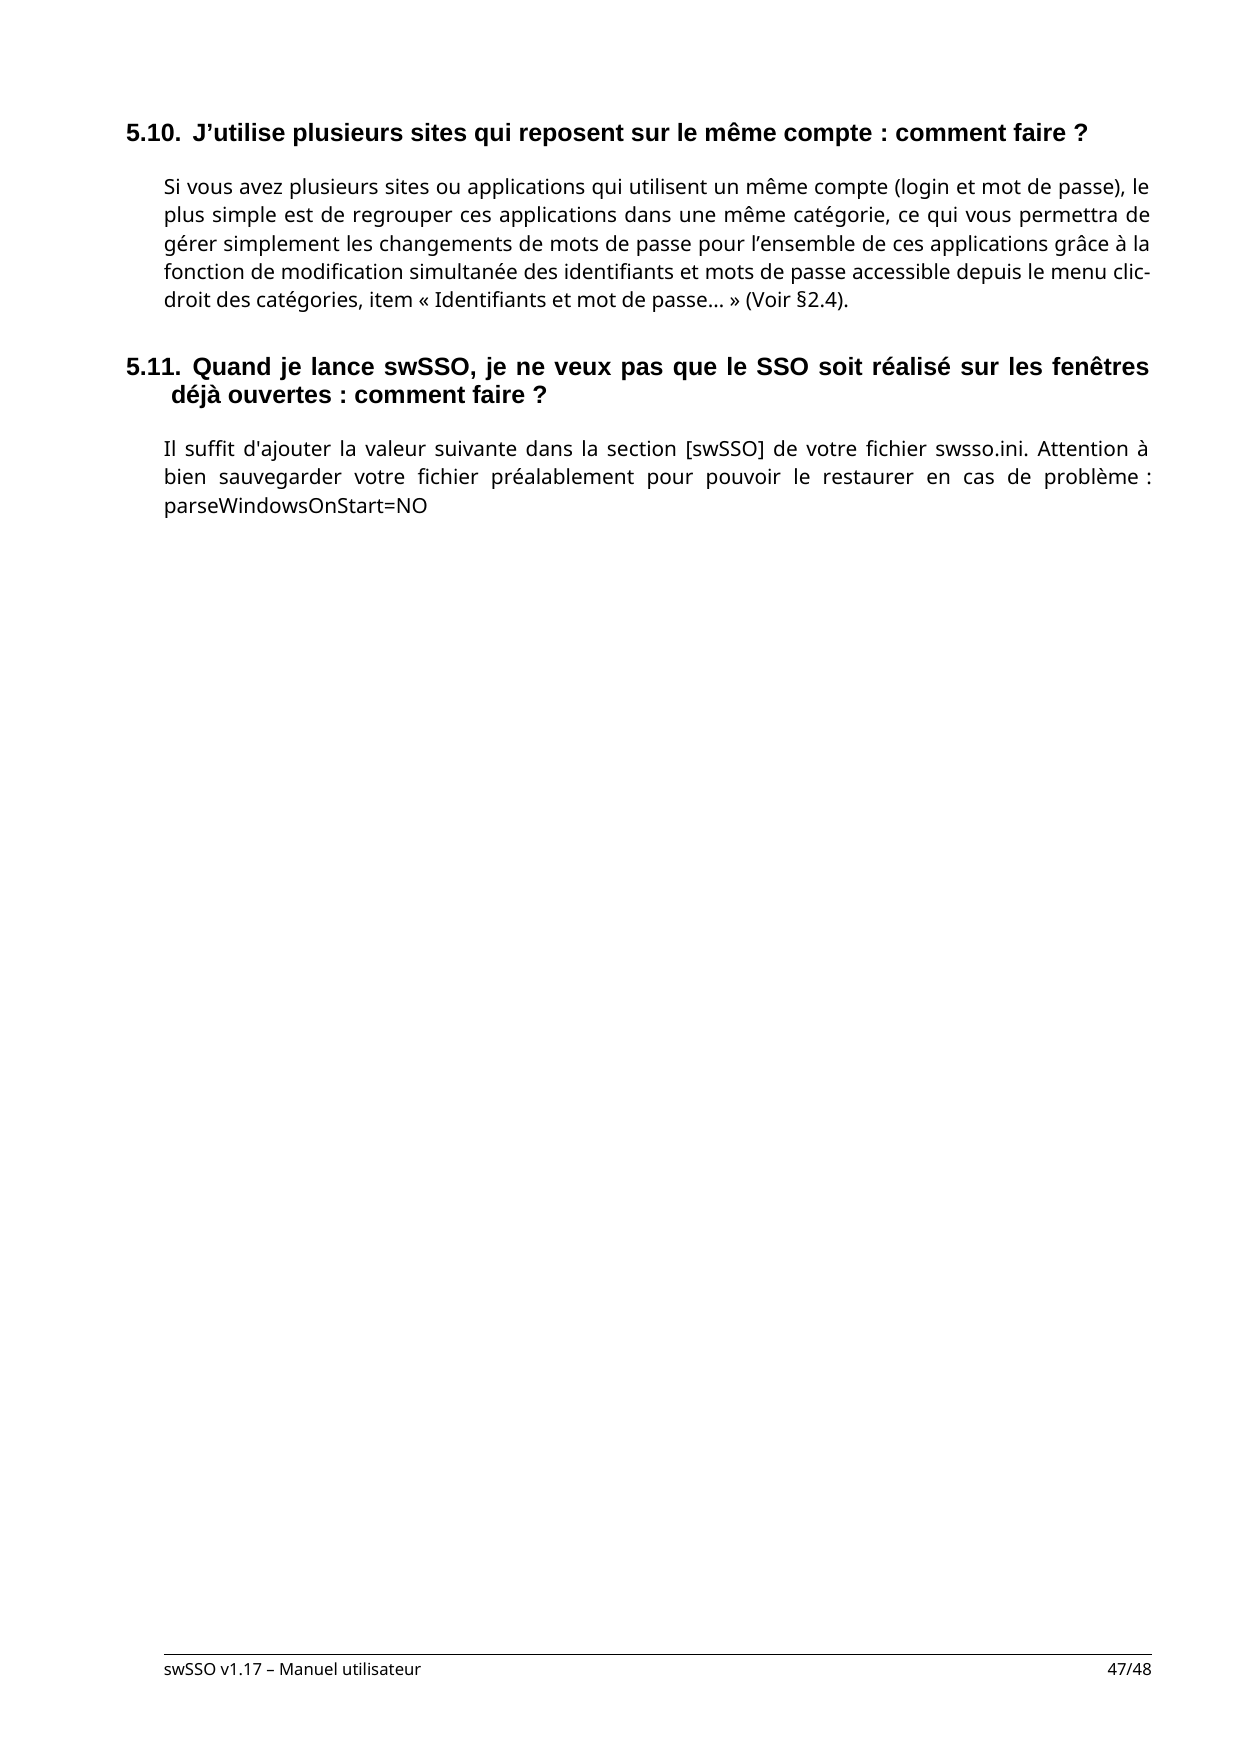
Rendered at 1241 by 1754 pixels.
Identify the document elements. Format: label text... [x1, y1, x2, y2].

text Si vous avez plusieurs sites ou applications qui utilisent un même compte (login et mot de passe), le plus simple est de regrouper ces applications dans une même catégorie, ce qui vous permettra de gérer simplement les changements de mots de passe pour l’ensemble de ces applications grâce à la fonction de modification simultanée des identifiants et mots de passe accessible depuis le menu clic-droit des catégories, item « Identifiants et mot de passe… » (Voir §2.4). [164, 172, 1152, 314]
text Il suffit d'ajouter la valeur suivante dans la section [swSSO] de votre fichier swsso.ini. Attention à bien sauvegarder votre fichier préalablement pour pouvoir le restaurer en cas de problème : parseWindowsOnStart=NO [164, 434, 1152, 519]
subtitle J’utilise plusieurs sites qui reposent sur le même compte : comment faire ? [126, 118, 1152, 147]
subtitle Quand je lance swSSO, je ne veux pas que le SSO soit réalisé sur les fenêtres déjà ouvertes : comment faire ? [126, 352, 1152, 409]
